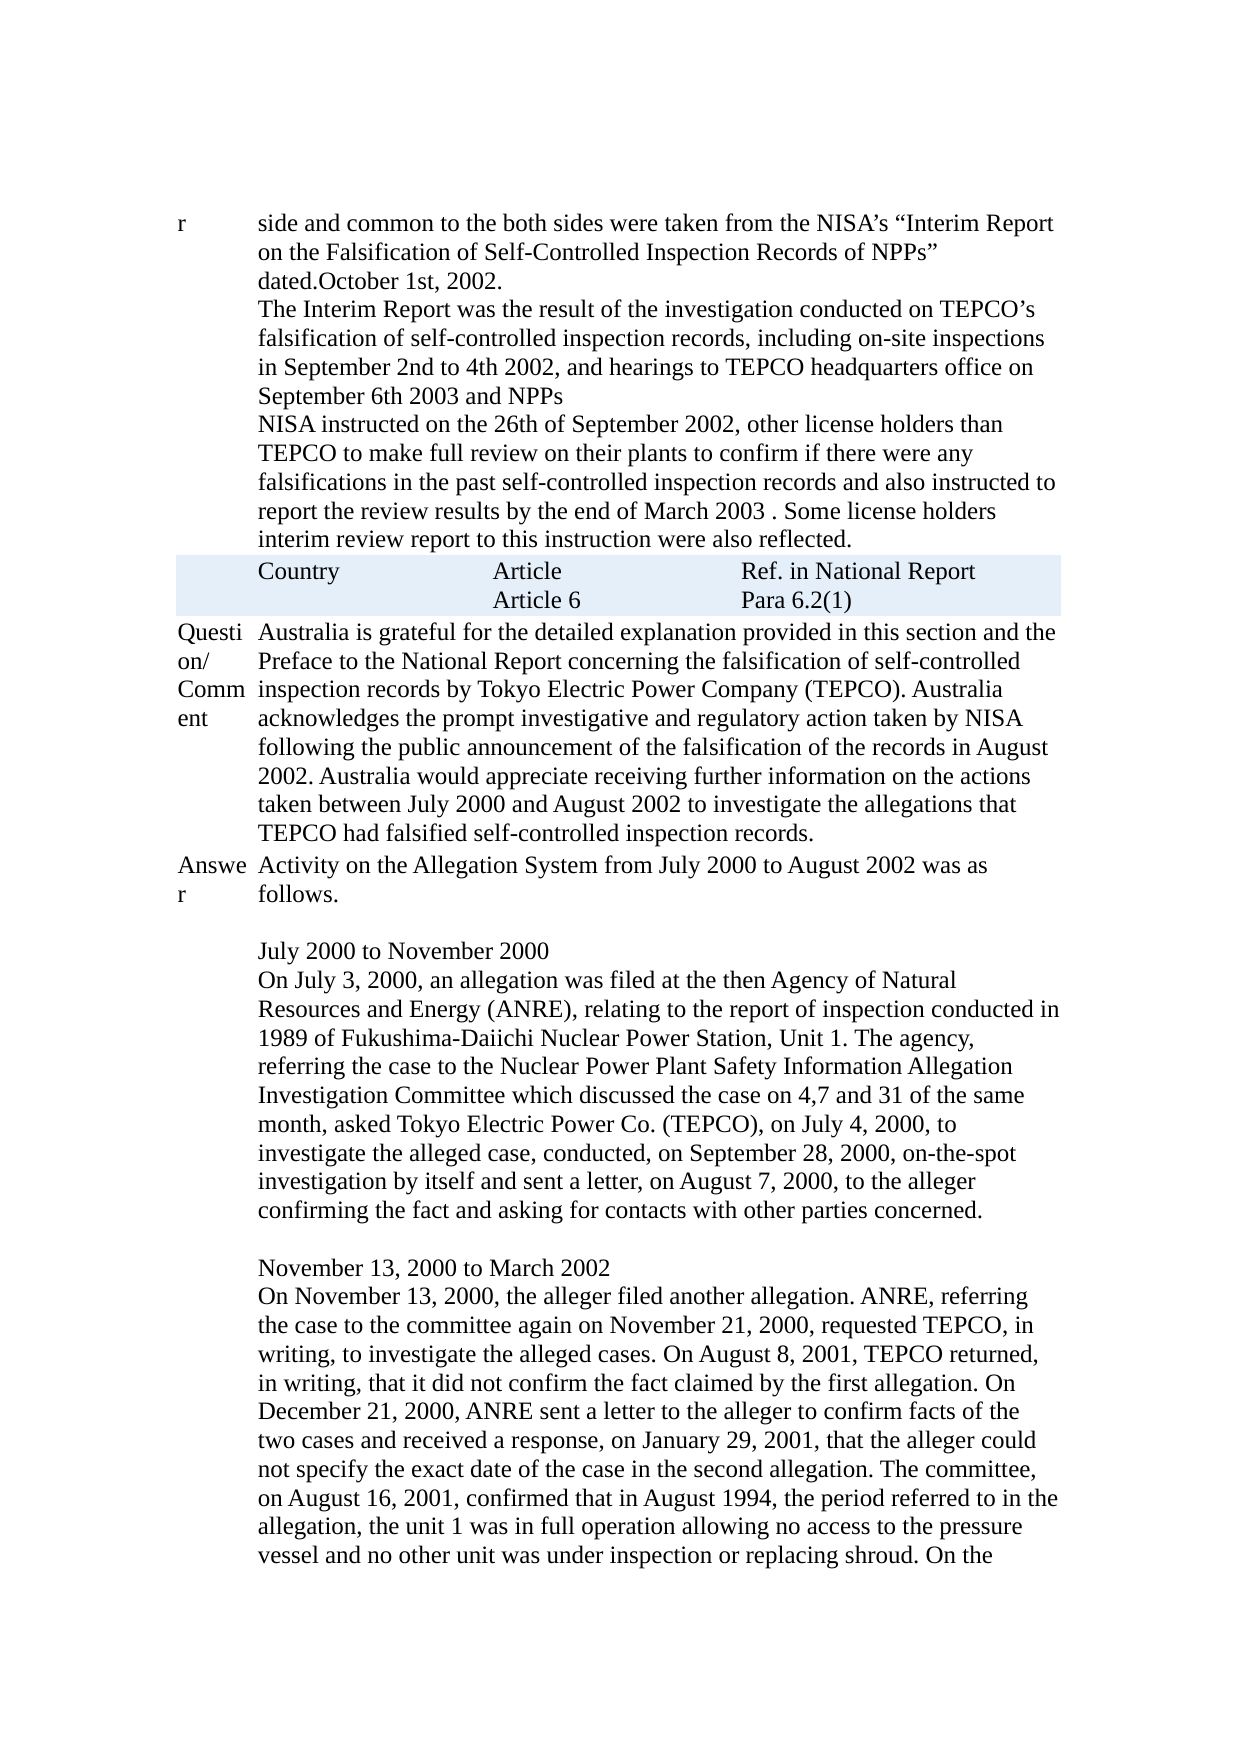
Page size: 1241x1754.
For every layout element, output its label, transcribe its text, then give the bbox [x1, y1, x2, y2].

table_cell side and common to the both sides were taken from the NISA’s “Interim Report on the Falsification of Self-Controlled Inspection Records of NPPs” dated.October 1st, 2002. The Interim Report was the result of the investigation conducted on TEPCO’s falsification of self-controlled inspection records, including on-site inspections in September 2nd to 4th 2002, and hearings to TEPCO headquarters office on September 6th 2003 and NPPs NISA instructed on the 26th of September 2002, other license holders than TEPCO to make full review on their plants to confirm if there were any falsifications in the past self-controlled inspection records and also instructed to report the review results by the end of March 2003 . Some license holders interim review report to this instruction were also reflected. [256, 207, 1061, 555]
table_cell Australia is grateful for the detailed explanation provided in this section and the Preface to the National Report concerning the falsification of self-controlled inspection records by Tokyo Electric Power Company (TEPCO). Australia acknowledges the prompt investigative and regulatory action taken by NISA following the public announcement of the falsification of the records in August 2002. Australia would appreciate receiving further information on the actions taken between July 2000 and August 2002 to investigate the allegations that TEPCO had falsified self-controlled inspection records. [256, 616, 1061, 849]
table_cell [176, 555, 256, 616]
table_cell Activity on the Allegation System from July 2000 to August 2002 was as follows. July 2000 to November 2000 On July 3, 2000, an allegation was filed at the then Agency of Natural Resources and Energy (ANRE), relating to the report of inspection conducted in 1989 of Fukushima-Daiichi Nuclear Power Station, Unit 1. The agency, referring the case to the Nuclear Power Plant Safety Information Allegation Investigation Committee which discussed the case on 4,7 and 31 of the same month, asked Tokyo Electric Power Co. (TEPCO), on July 4, 2000, to investigate the alleged case, conducted, on September 28, 2000, on-the-spot investigation by itself and sent a letter, on August 7, 2000, to the alleger confirming the fact and asking for contacts with other parties concerned. November 13, 2000 to March 2002 On November 13, 2000, the alleger filed another allegation. ANRE, referring the case to the committee again on November 21, 2000, requested TEPCO, in writing, to investigate the alleged cases. On August 8, 2001, TEPCO returned, in writing, that it did not confirm the fact claimed by the first allegation. On December 21, 2000, ANRE sent a letter to the alleger to confirm facts of the two cases and received a response, on January 29, 2001, that the alleger could not specify the exact date of the case in the second allegation. The committee, on August 16, 2001, confirmed that in August 1994, the period referred to in the allegation, the unit 1 was in full operation allowing no access to the pressure vessel and no other unit was under inspection or replacing shroud. On the [256, 849, 1061, 1571]
table_cell Question/ Comment [176, 616, 256, 849]
table_cell r [176, 207, 256, 555]
table_cell Ref. in National Report Para 6.2(1) [739, 555, 1061, 616]
table_cell Country [256, 555, 491, 616]
table_cell Article Article 6 [491, 555, 739, 616]
table_cell Answer [176, 849, 256, 1571]
